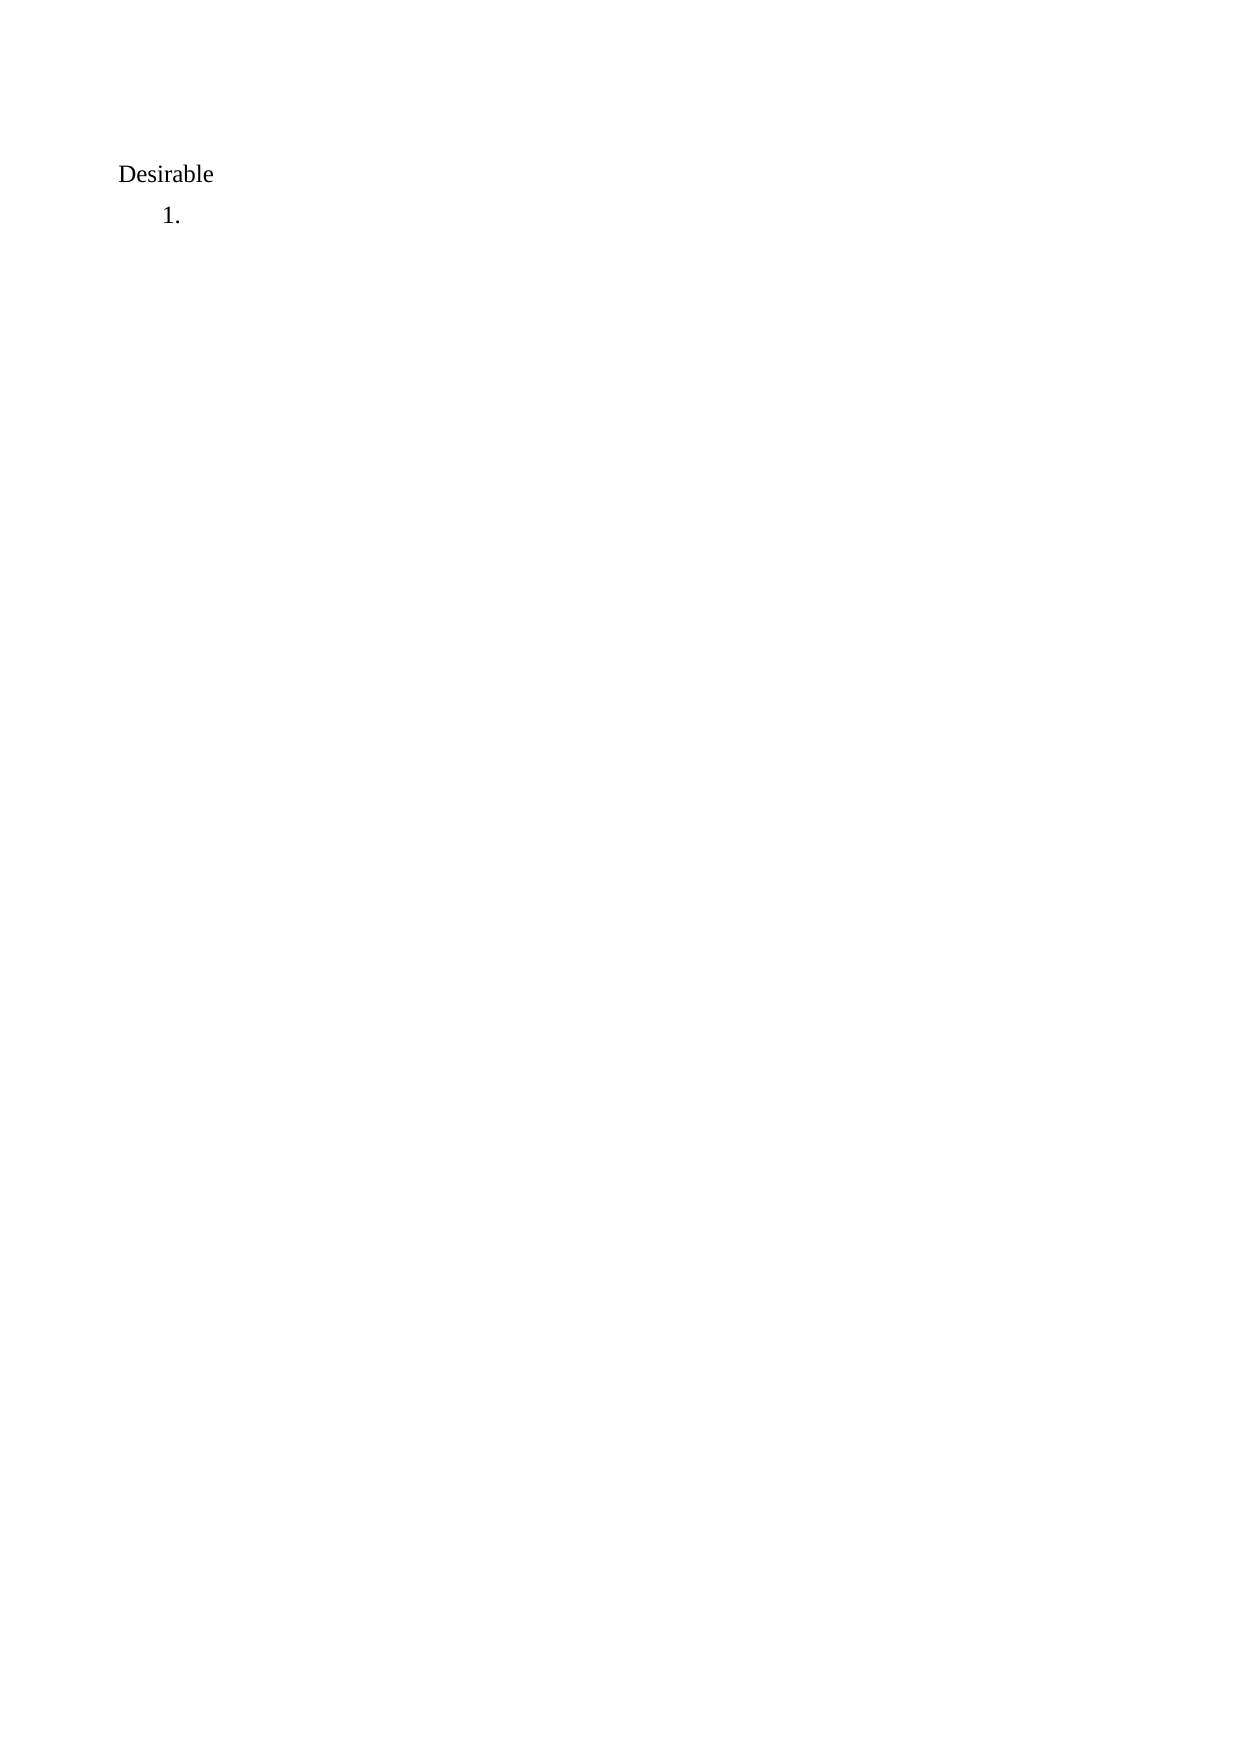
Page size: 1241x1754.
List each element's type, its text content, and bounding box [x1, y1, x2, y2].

text Desirable [118, 159, 1122, 188]
